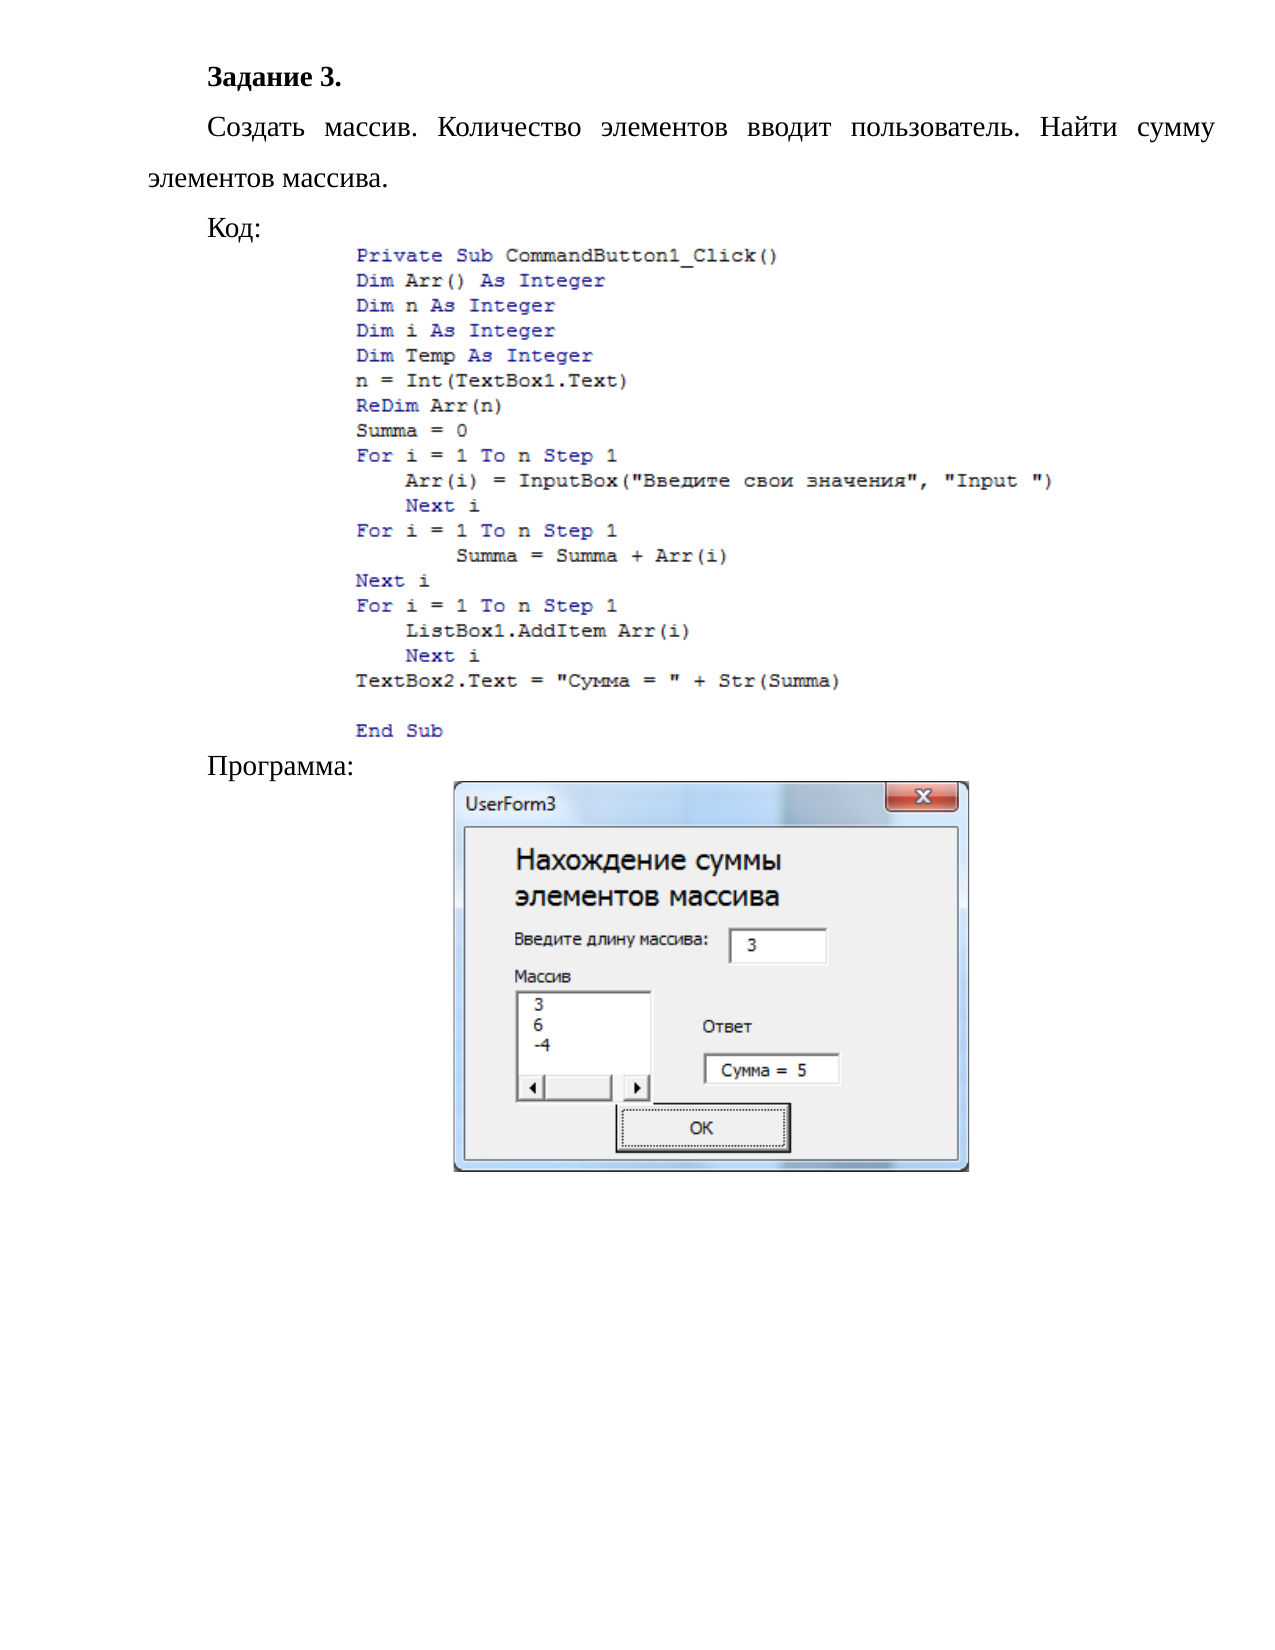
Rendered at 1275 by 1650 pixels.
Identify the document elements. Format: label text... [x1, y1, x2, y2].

text Создать массив. Количество элементов вводит пользователь. Найти сумму элементов массива. [148, 109, 1216, 193]
text Код: [148, 210, 1216, 243]
text Задание 3. [148, 59, 1216, 93]
text Программа: [148, 748, 1216, 781]
